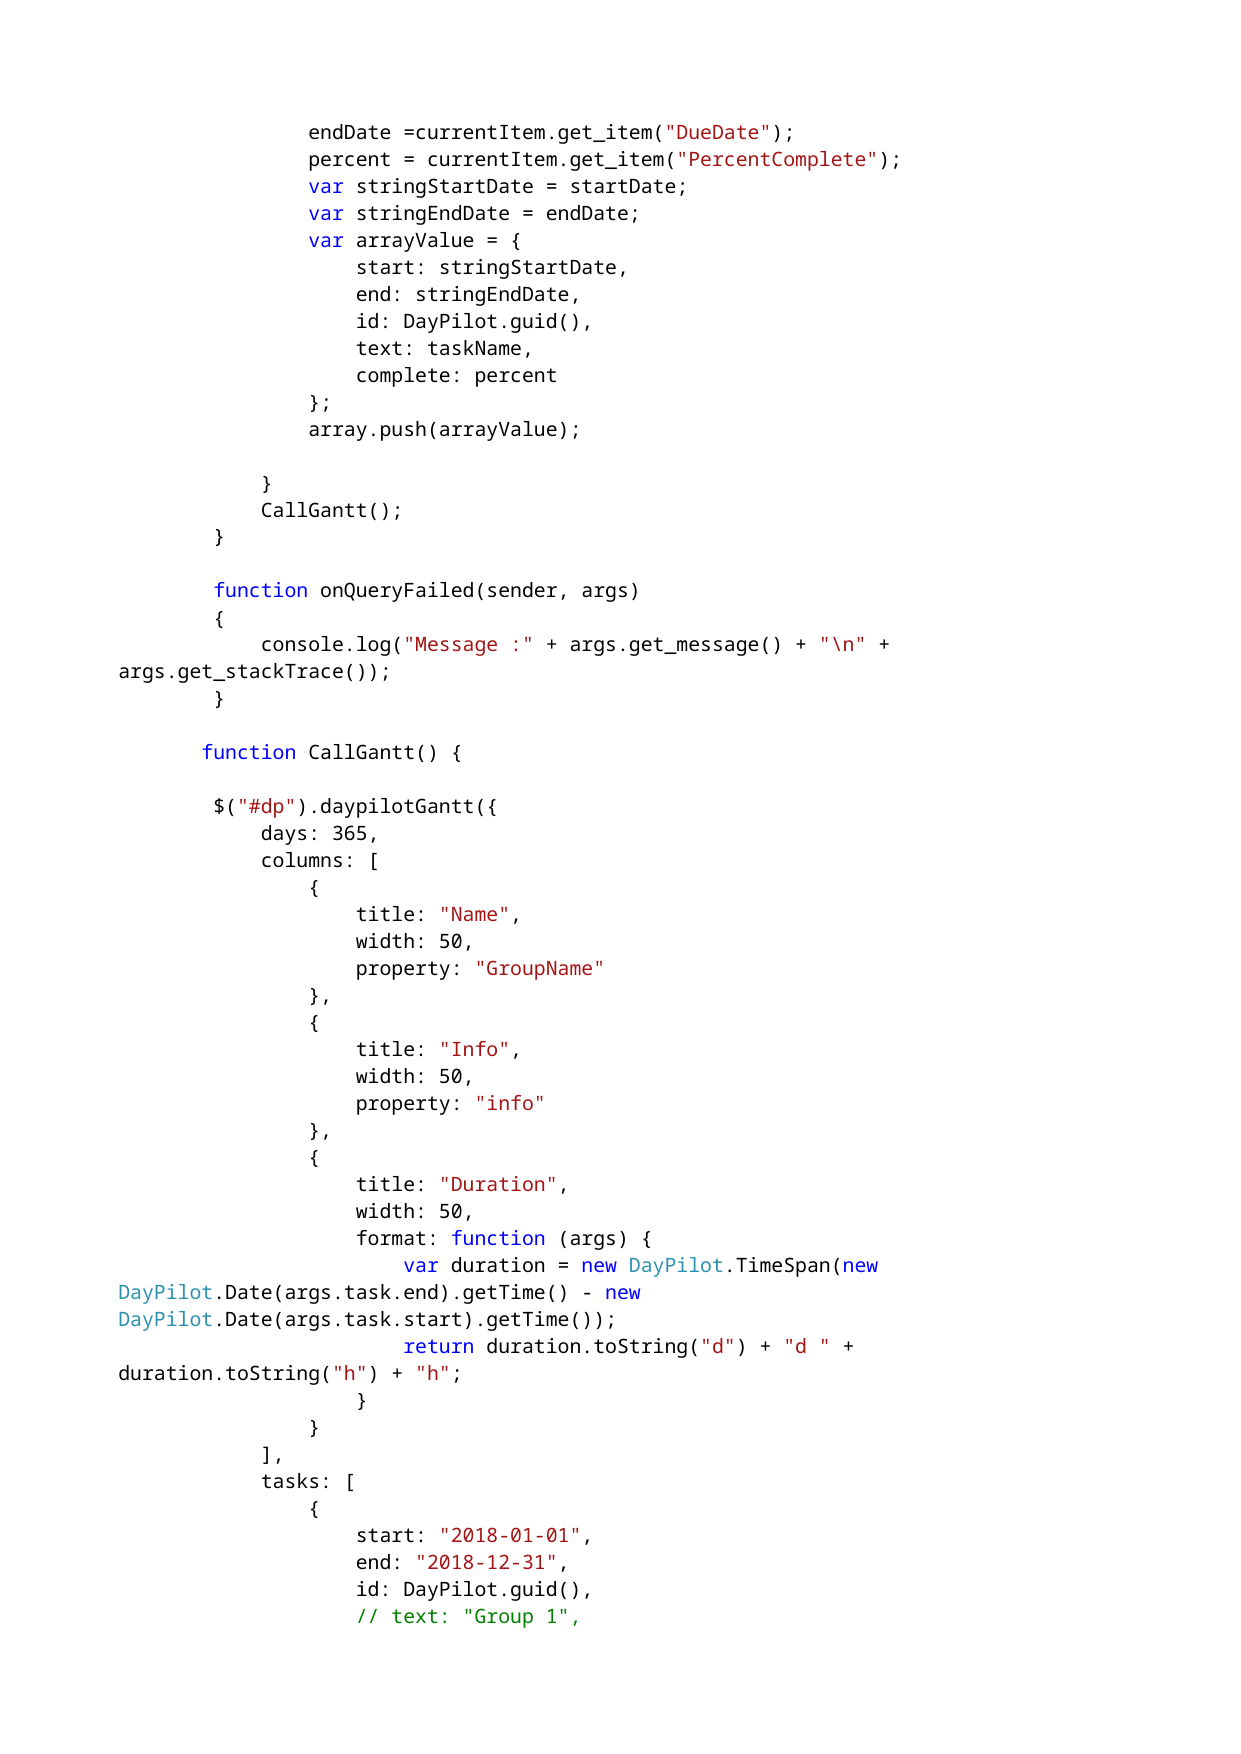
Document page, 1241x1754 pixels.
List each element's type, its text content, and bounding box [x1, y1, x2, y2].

text property: "GroupName" [118, 954, 1122, 981]
text percent = currentItem.get_item("PercentComplete"); [118, 145, 1122, 172]
text title: "Info", [118, 1035, 1122, 1062]
text { [118, 1494, 1122, 1521]
text ], [118, 1440, 1122, 1467]
text } [118, 685, 1122, 712]
text columns: [ [118, 847, 1122, 873]
text { [118, 604, 1122, 631]
text } [118, 1413, 1122, 1440]
text property: "info" [118, 1089, 1122, 1116]
text function CallGantt() { [118, 739, 1122, 766]
text } [118, 469, 1122, 496]
text id: DayPilot.guid(), [118, 1575, 1122, 1602]
text { [118, 1008, 1122, 1035]
text end: stringEndDate, [118, 280, 1122, 307]
text var arrayValue = { [118, 226, 1122, 253]
text }; [118, 388, 1122, 415]
text var stringStartDate = startDate; [118, 172, 1122, 199]
text start: "2018-01-01", [118, 1521, 1122, 1548]
text function onQueryFailed(sender, args) [118, 577, 1122, 604]
text width: 50, [118, 1062, 1122, 1089]
text id: DayPilot.guid(), [118, 307, 1122, 334]
text }, [118, 981, 1122, 1008]
text days: 365, [118, 819, 1122, 847]
text var stringEndDate = endDate; [118, 199, 1122, 226]
text format: function (args) { [118, 1224, 1122, 1251]
text { [118, 873, 1122, 901]
text complete: percent [118, 361, 1122, 388]
text console.log("Message :" + args.get_message() + "\n" + args.get_stackTrace()); [118, 631, 1122, 685]
text }, [118, 1116, 1122, 1143]
text return duration.toString("d") + "d " + duration.toString("h") + "h"; [118, 1332, 1122, 1386]
text text: taskName, [118, 334, 1122, 361]
text { [118, 1143, 1122, 1170]
text // text: "Group 1", [118, 1602, 1122, 1629]
text title: "Duration", [118, 1170, 1122, 1197]
text array.push(arrayValue); [118, 415, 1122, 442]
text end: "2018-12-31", [118, 1548, 1122, 1575]
text width: 50, [118, 1197, 1122, 1224]
text } [118, 523, 1122, 550]
text $("#dp").daypilotGantt({ [118, 793, 1122, 819]
text endDate =currentItem.get_item("DueDate"); [118, 118, 1122, 145]
text title: "Name", [118, 901, 1122, 927]
text tasks: [ [118, 1467, 1122, 1494]
text CallGantt(); [118, 496, 1122, 523]
text start: stringStartDate, [118, 253, 1122, 280]
text width: 50, [118, 927, 1122, 954]
text var duration = new DayPilot.TimeSpan(new DayPilot.Date(args.task.end).getTime() - new DayPilot.Date(args.task.start).getTime()); [118, 1251, 1122, 1332]
text } [118, 1386, 1122, 1413]
